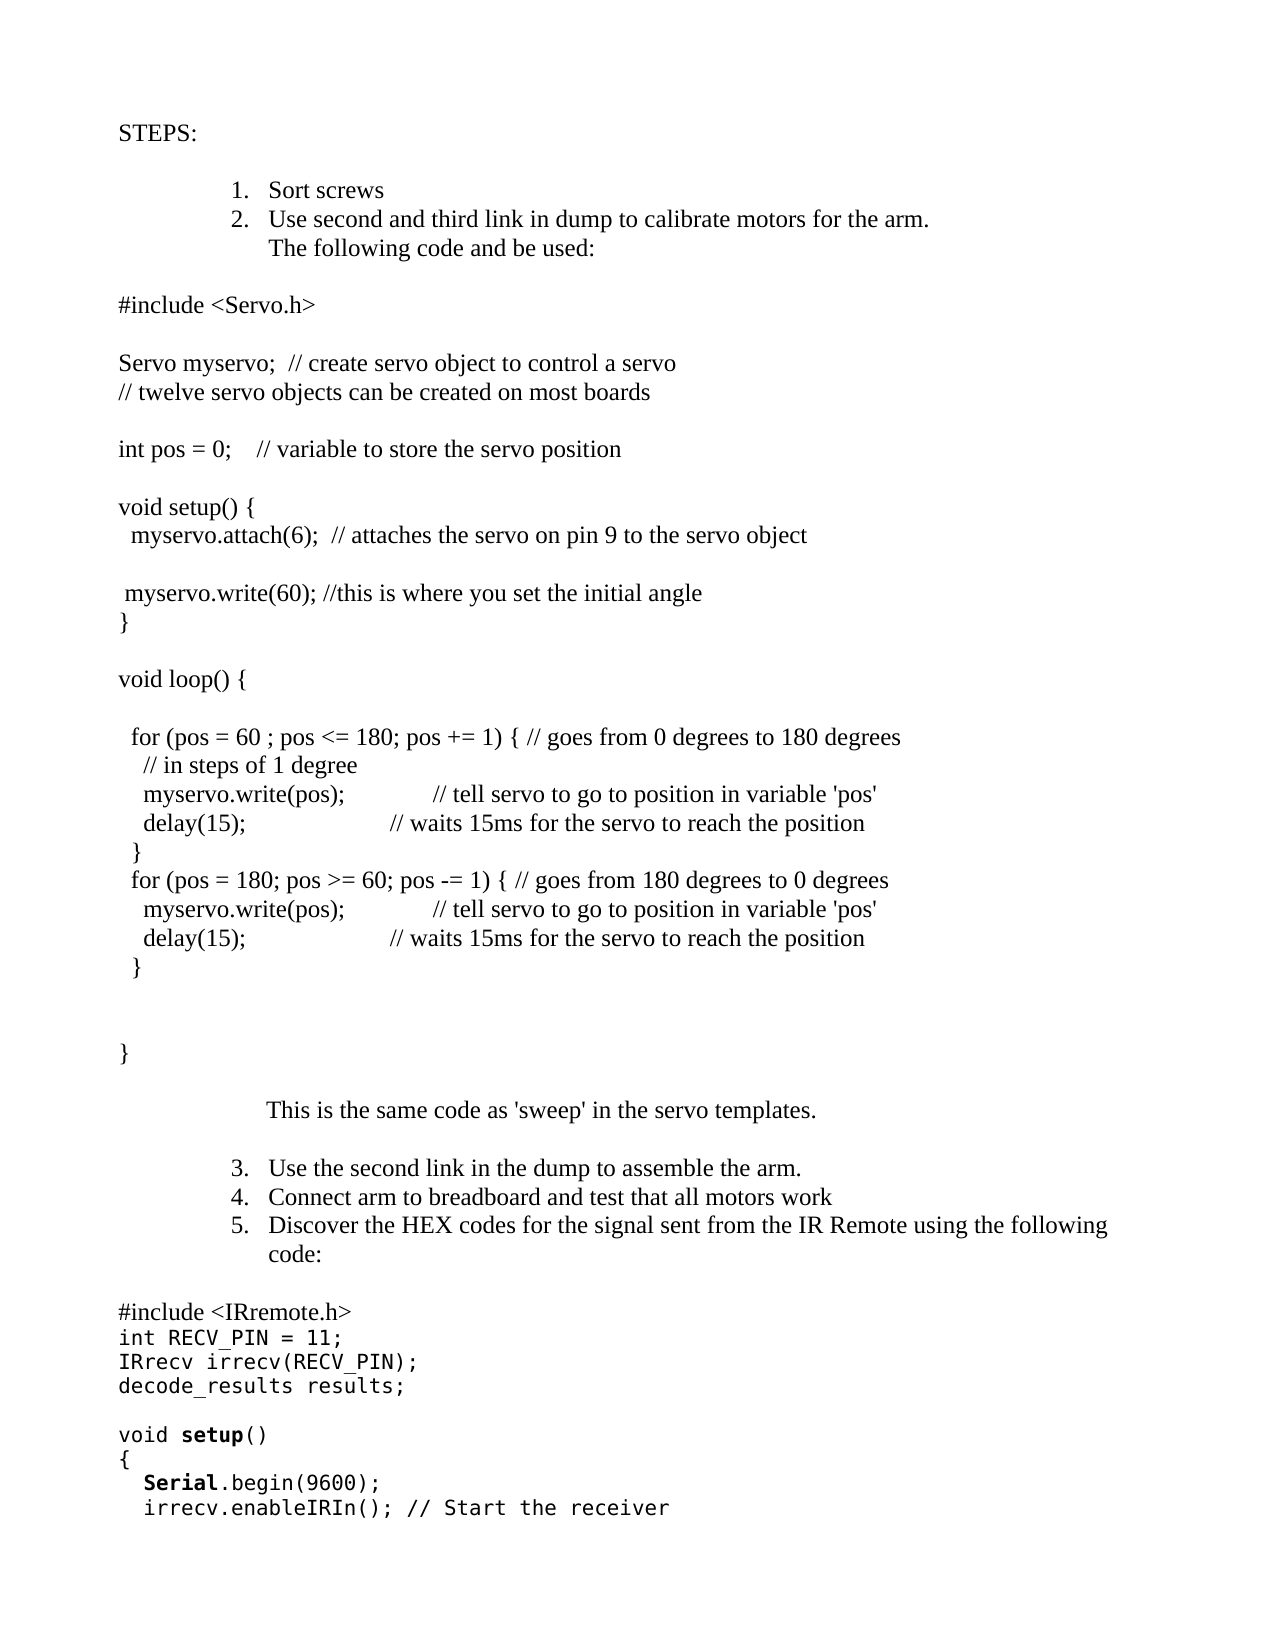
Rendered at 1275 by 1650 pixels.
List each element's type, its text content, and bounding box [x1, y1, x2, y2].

text This is the same code as 'sweep' in the servo templates. [118, 1096, 1157, 1124]
text void setup() { [118, 492, 1157, 521]
text } [118, 607, 1157, 636]
text } [118, 837, 1157, 866]
text decode_results results; [118, 1374, 1157, 1398]
text // twelve servo objects can be created on most boards [118, 377, 1157, 406]
text void setup() [118, 1423, 1157, 1447]
text { [118, 1447, 1157, 1471]
text myservo.attach(6); // attaches the servo on pin 9 to the servo object [118, 521, 1157, 549]
text int RECV_PIN = 11; [118, 1326, 1157, 1350]
text STEPS: [118, 118, 1157, 147]
text myservo.write(pos); // tell servo to go to position in variable 'pos' [118, 894, 1157, 923]
text } [118, 952, 1157, 981]
text for (pos = 180; pos >= 60; pos -= 1) { // goes from 180 degrees to 0 degrees [118, 866, 1157, 894]
text void loop() { [118, 664, 1157, 693]
text for (pos = 60 ; pos <= 180; pos += 1) { // goes from 0 degrees to 180 degrees [118, 722, 1157, 751]
list Sort screws [231, 176, 1157, 204]
list The following code and be used: [231, 233, 1157, 262]
text int pos = 0; // variable to store the servo position [118, 434, 1157, 463]
text delay(15); // waits 15ms for the servo to reach the position [118, 923, 1157, 952]
text } [118, 1038, 1157, 1067]
text #include <IRremote.h> [118, 1297, 1157, 1326]
text // in steps of 1 degree [118, 751, 1157, 779]
text myservo.write(60); //this is where you set the initial angle [118, 578, 1157, 607]
text delay(15); // waits 15ms for the servo to reach the position [118, 808, 1157, 837]
text #include <Servo.h> [118, 291, 1157, 319]
text IRrecv irrecv(RECV_PIN); [118, 1350, 1157, 1374]
text irrecv.enableIRIn(); // Start the receiver [118, 1496, 1157, 1520]
text myservo.write(pos); // tell servo to go to position in variable 'pos' [118, 779, 1157, 808]
list Discover the HEX codes for the signal sent from the IR Remote using the following code: [231, 1211, 1157, 1268]
list Use the second link in the dump to assemble the arm. [231, 1153, 1157, 1182]
text Serial.begin(9600); [118, 1471, 1157, 1496]
text Servo myservo; // create servo object to control a servo [118, 348, 1157, 377]
list Connect arm to breadboard and test that all motors work [231, 1182, 1157, 1211]
list Use second and third link in dump to calibrate motors for the arm. [231, 204, 1157, 233]
